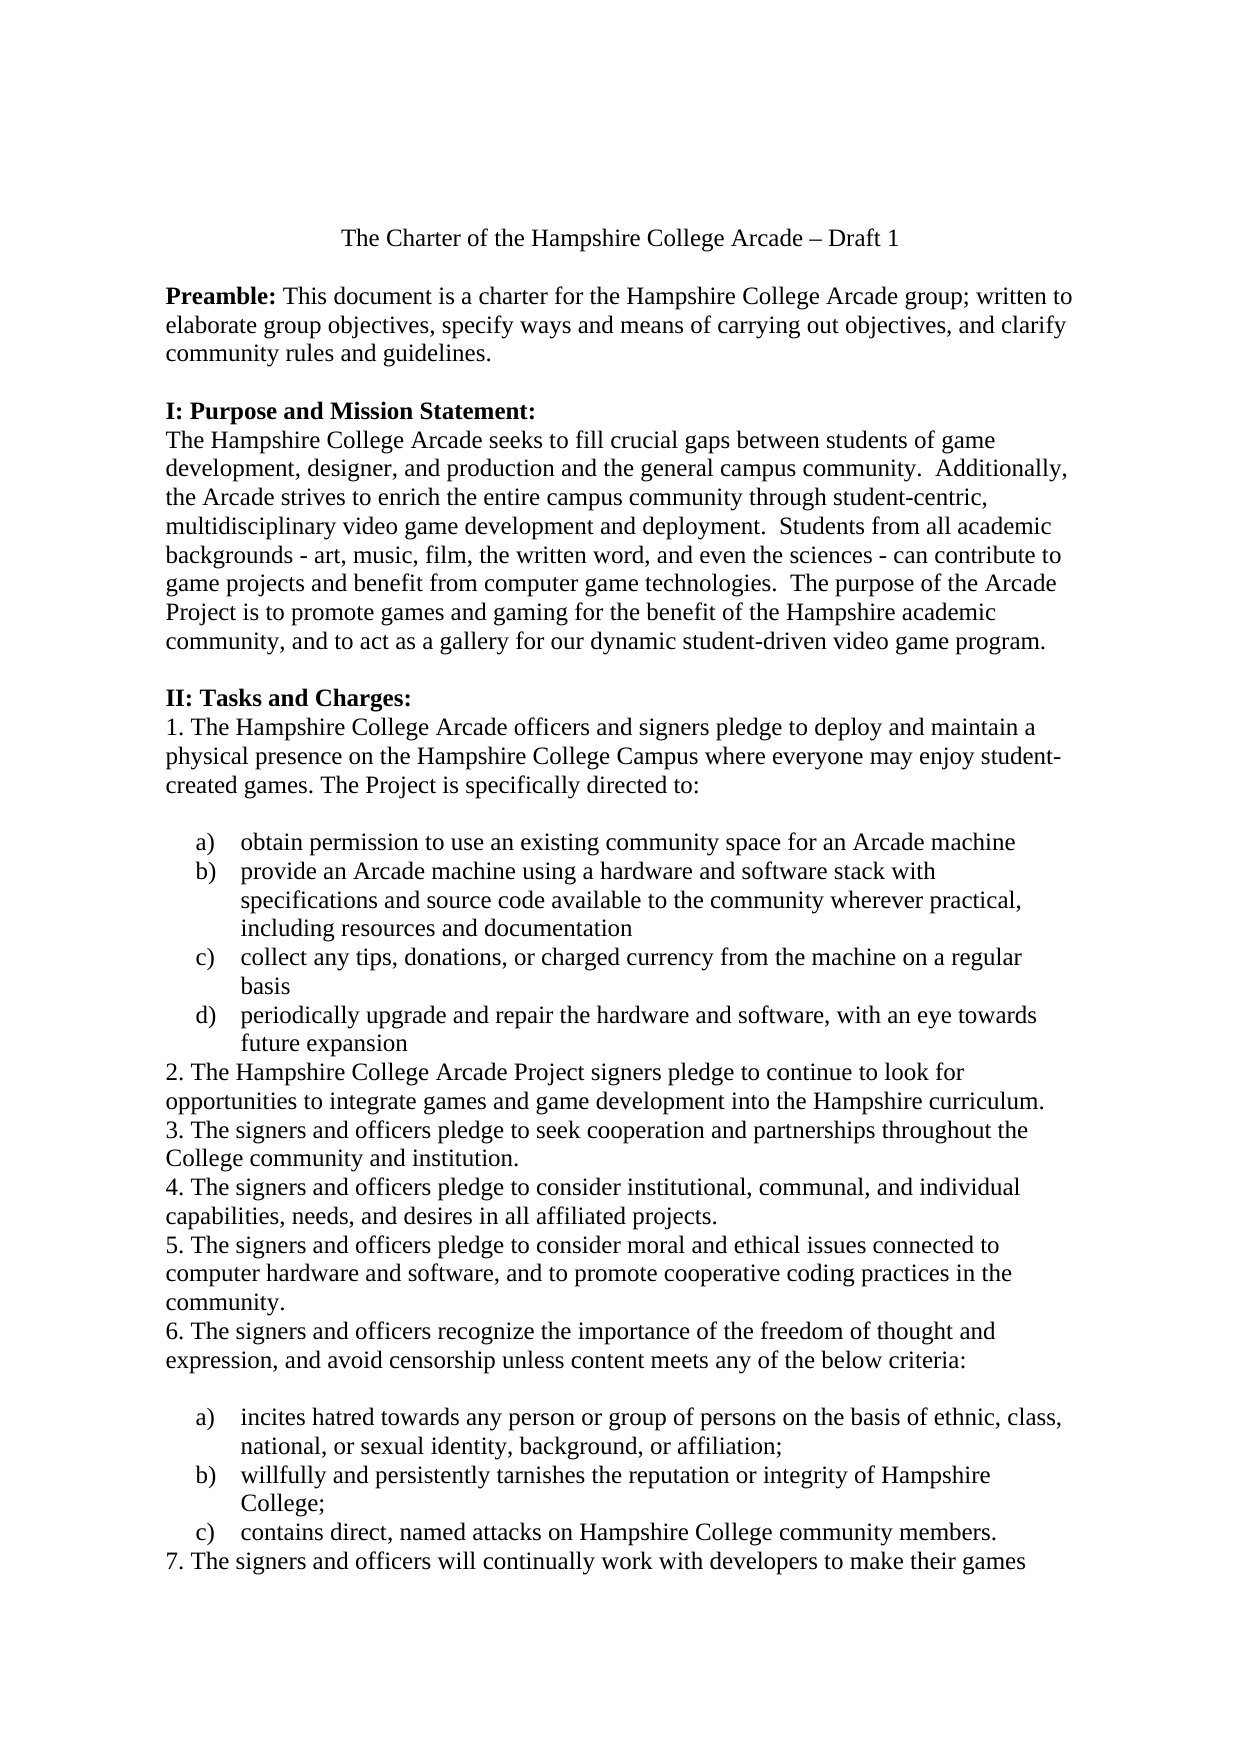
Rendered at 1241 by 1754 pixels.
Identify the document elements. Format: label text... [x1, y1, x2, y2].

list incites hatred towards any person or group of persons on the basis of ethnic, class, national, or sexual identity, background, or affiliation; [195, 1402, 1075, 1460]
text 2. The Hampshire College Arcade Project signers pledge to continue to look for opportunities to integrate games and game development into the Hampshire curriculum. 3. The signers and officers pledge to seek cooperation and partnerships throughout the College community and institution. 4. The signers and officers pledge to consider institutional, communal, and individual capabilities, needs, and desires in all affiliated projects. 5. The signers and officers pledge to consider moral and ethical issues connected to computer hardware and software, and to promote cooperative coding practices in the community. 6. The signers and officers recognize the importance of the freedom of thought and expression, and avoid censorship unless content meets any of the below criteria: [165, 1057, 1075, 1402]
text The Charter of the Hampshire College Arcade – Draft 1 [165, 223, 1075, 252]
list collect any tips, donations, or charged currency from the machine on a regular basis [195, 942, 1075, 1000]
list contains direct, named attacks on Hampshire College community members. [195, 1517, 1075, 1546]
list obtain permission to use an existing community space for an Arcade machine [195, 827, 1075, 856]
list periodically upgrade and repair the hardware and software, with an eye towards future expansion [195, 1000, 1075, 1057]
list willfully and persistently tarnishes the reputation or integrity of Hampshire College; [195, 1460, 1075, 1517]
text 7. The signers and officers will continually work with developers to make their games [165, 1546, 1075, 1575]
list provide an Arcade machine using a hardware and software stack with specifications and source code available to the community wherever practical, including resources and documentation [195, 856, 1075, 942]
text Preamble: This document is a charter for the Hampshire College Arcade group; written to elaborate group objectives, specify ways and means of carrying out objectives, and clarify community rules and guidelines. I: Purpose and Mission Statement: The Hampshire College Arcade seeks to fill crucial gaps between students of game development, designer, and production and the general campus community. Additionally, the Arcade strives to enrich the entire campus community through student-centric, multidisciplinary video game development and deployment. Students from all academic backgrounds - art, music, film, the written word, and even the sciences - can contribute to game projects and benefit from computer game technologies. The purpose of the Arcade Project is to promote games and gaming for the benefit of the Hampshire academic community, and to act as a gallery for our dynamic student-driven video game program. II: Tasks and Charges: 1. The Hampshire College Arcade officers and signers pledge to deploy and maintain a physical presence on the Hampshire College Campus where everyone may enjoy student-created games. The Project is specifically directed to: [165, 252, 1075, 827]
